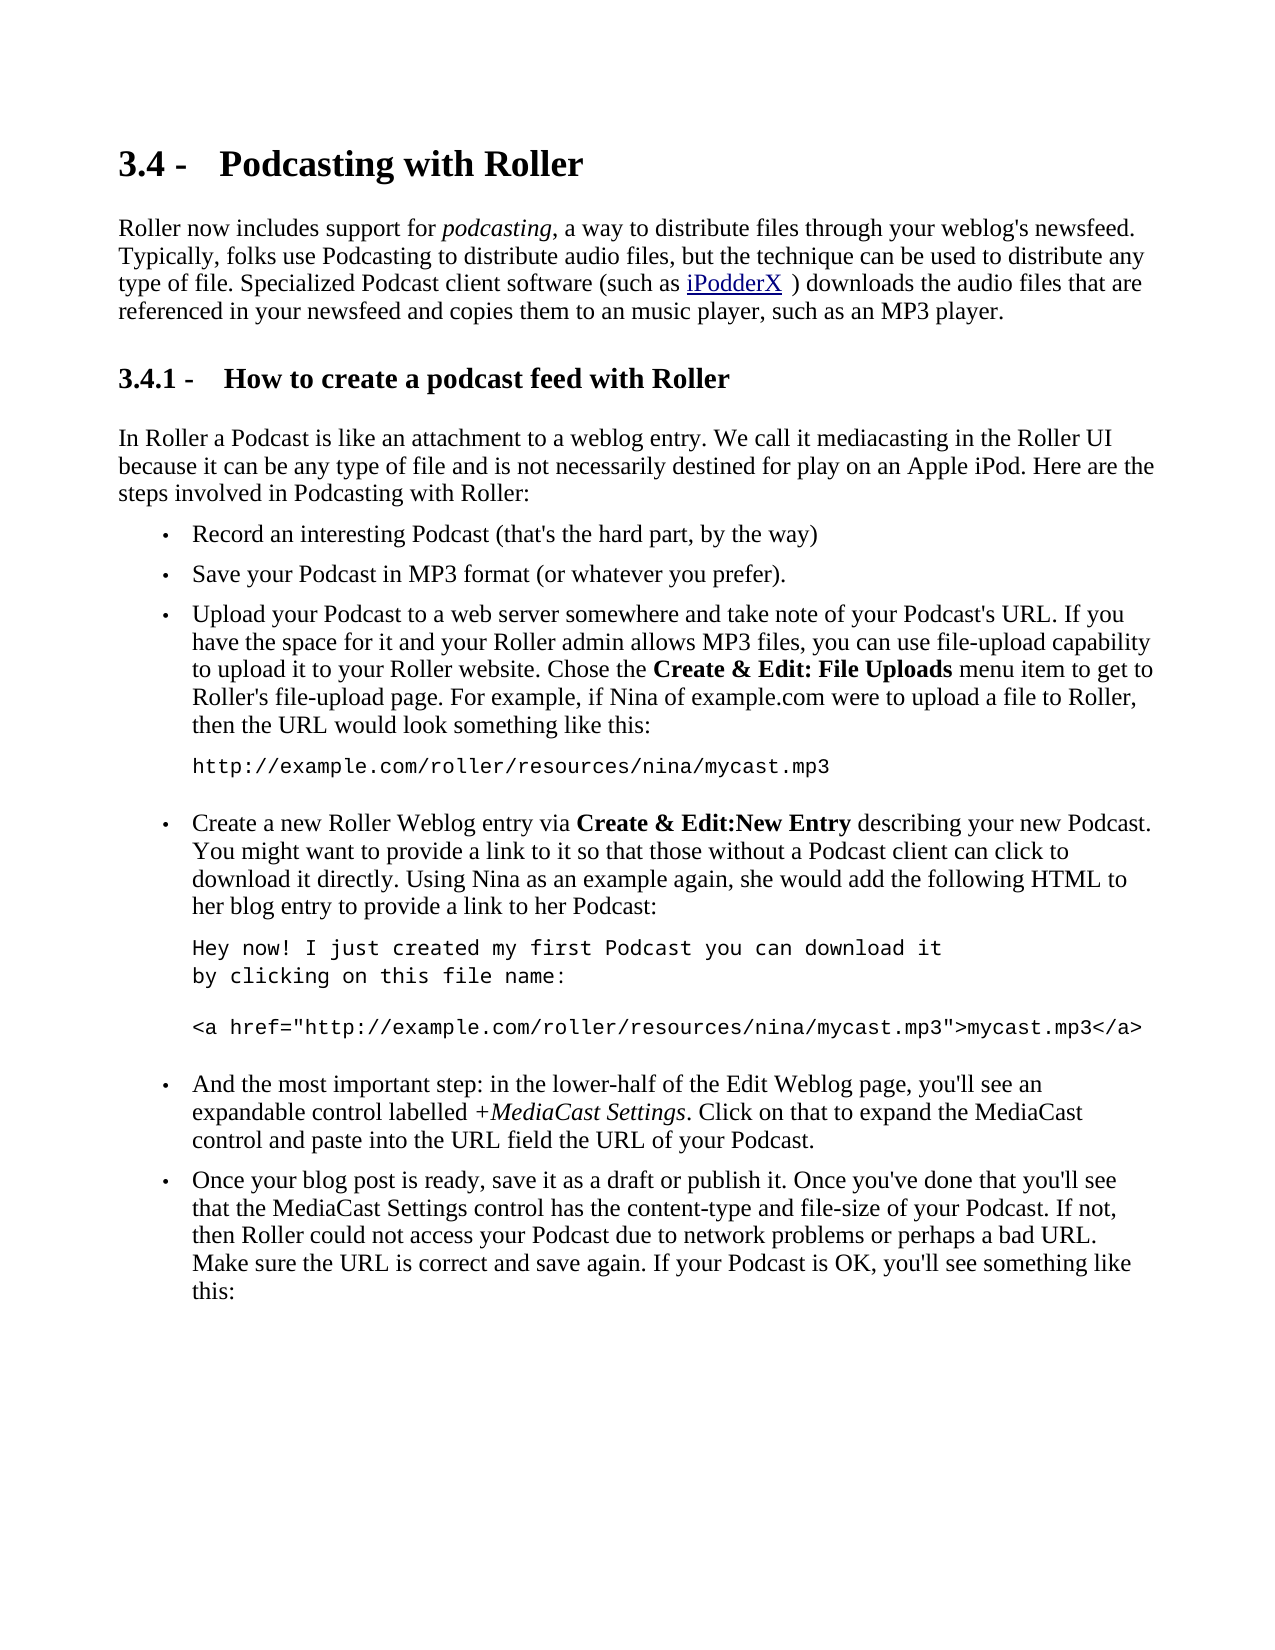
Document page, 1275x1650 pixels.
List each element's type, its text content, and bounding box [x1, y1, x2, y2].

list Record an interesting Podcast (that's the hard part, by the way) [162, 520, 1157, 547]
list Create a new Roller Weblog entry via Create & Edit:New Entry describing your new Podcast. You might want to provide a link to it so that those without a Podcast client can click to download it directly. Using Nina as an example again, she would add the following HTML to her blog entry to provide a link to her Podcast: [162, 809, 1157, 920]
text Hey now! I just created my first Podcast you can download it [118, 933, 1157, 961]
text http://example.com/roller/resources/nina/mycast.mp3 [118, 751, 1157, 780]
list And the most important step: in the lower-half of the Edit Weblog page, you'll see an expandable control labelled +MediaCast Settings. Click on that to expand the MediaCast control and paste into the URL field the URL of your Podcast. [162, 1070, 1157, 1153]
text In Roller a Podcast is like an attachment to a weblog entry. We call it mediacasting in the Roller UI because it can be any type of file and is not necessarily destined for play on an Apple iPod. Here are the steps involved in Podcasting with Roller: [118, 424, 1157, 507]
text Roller now includes support for podcasting, a way to distribute files through your weblog's newsfeed. Typically, folks use Podcasting to distribute audio files, but the technique can be used to distribute any type of file. Specialized Podcast client software (such as iPodderX) downloads the audio files that are referenced in your newsfeed and copies them to an music player, such as an MP3 player. [118, 214, 1157, 325]
list Save your Podcast in MP3 format (or whatever you prefer). [162, 560, 1157, 588]
list Once your blog post is ready, save it as a draft or publish it. Once you've done that you'll see that the MediaCast Settings control has the content-type and file-size of your Podcast. If not, then Roller could not access your Podcast due to network problems or perhaps a bad URL. Make sure the URL is correct and save again. If your Podcast is OK, you'll see something like this: [162, 1166, 1157, 1304]
list Upload your Podcast to a web server somewhere and take note of your Podcast's URL. If you have the space for it and your Roller admin allows MP3 files, you can use file-upload capability to upload it to your Roller website. Chose the Create & Edit: File Uploads menu item to get to Roller's file-upload page. For example, if Nina of example.com were to upload a file to Roller, then the URL would look something like this: [162, 600, 1157, 739]
text by clicking on this file name: [118, 961, 1157, 989]
subtitle How to create a podcast feed with Roller [118, 362, 1157, 395]
text <a href="http://example.com/roller/resources/nina/mycast.mp3">mycast.mp3</a> [118, 1017, 1157, 1041]
subtitle Podcasting with Roller [118, 143, 1157, 184]
